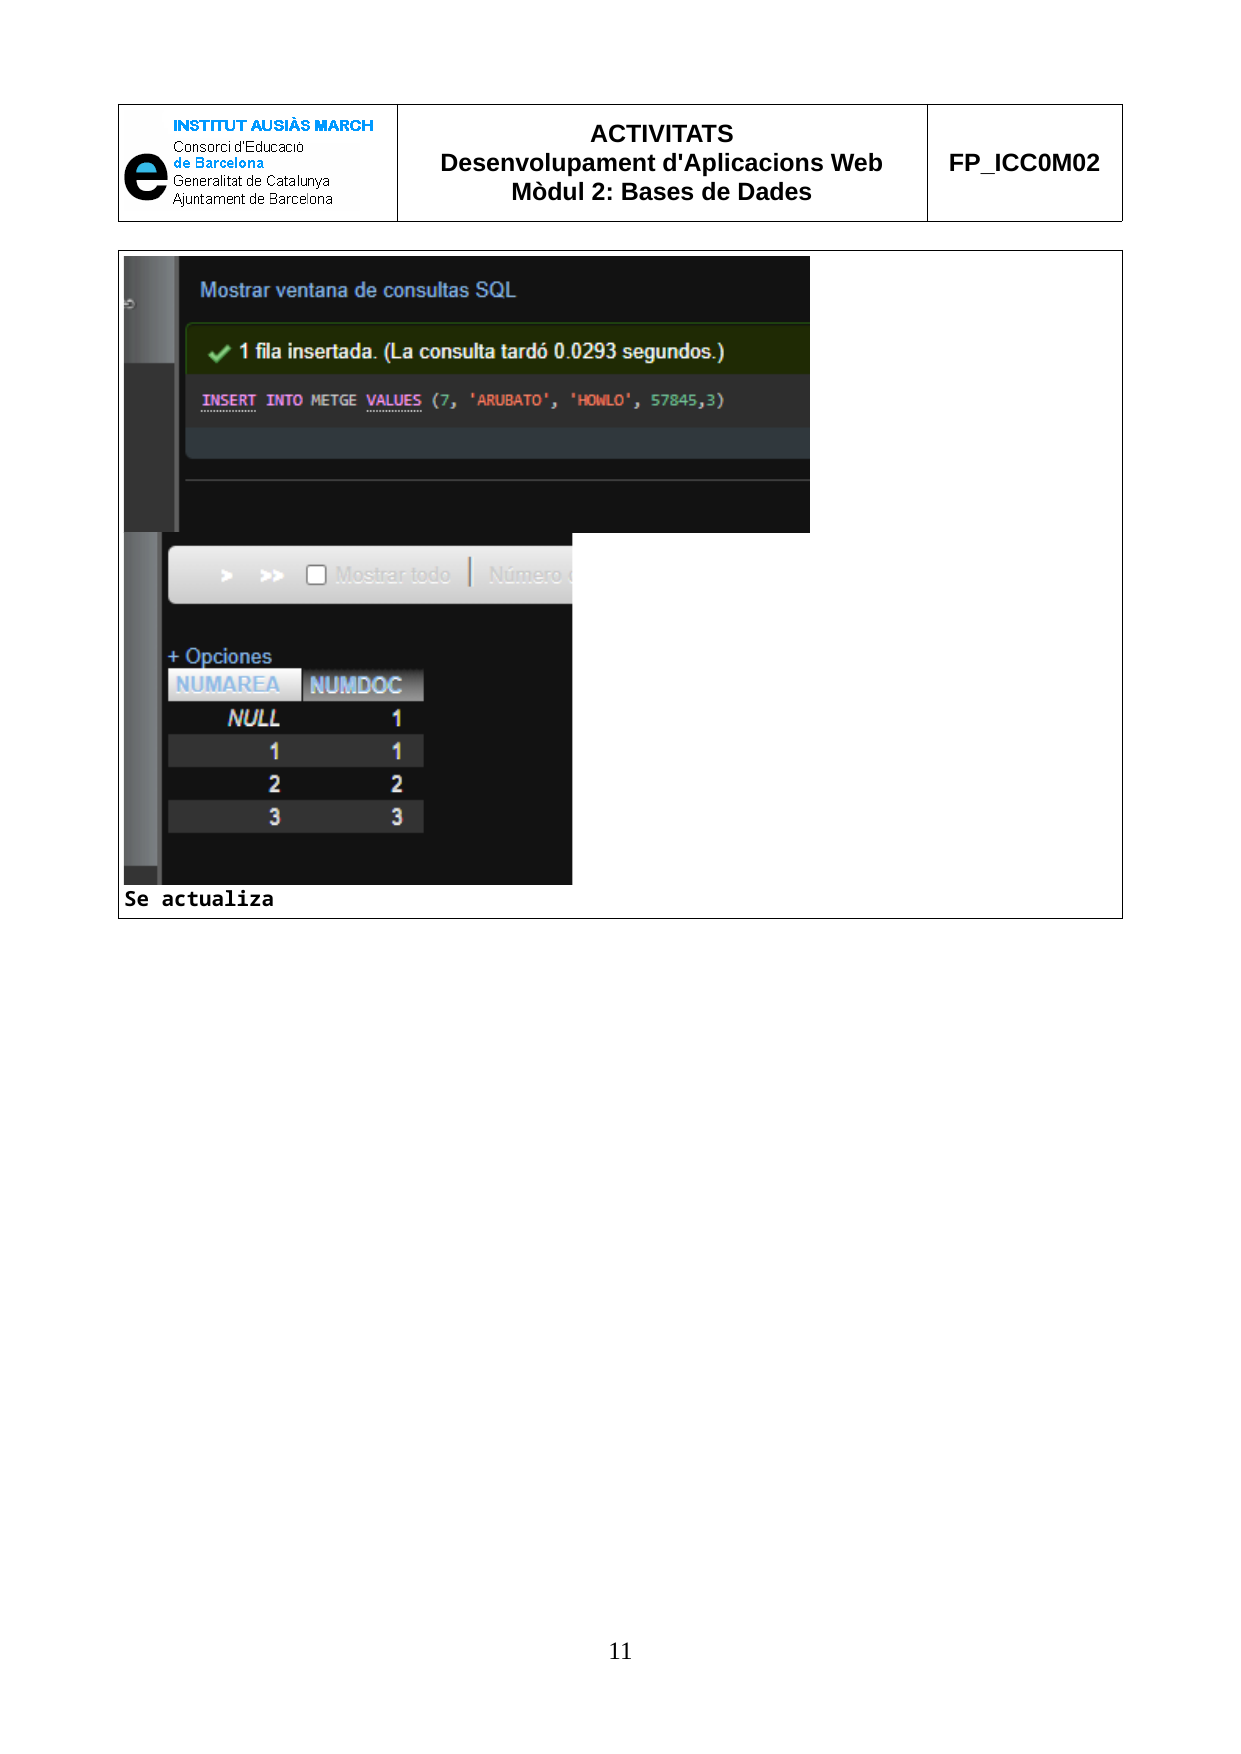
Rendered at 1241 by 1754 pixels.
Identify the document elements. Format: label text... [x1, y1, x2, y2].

table_header Se actualiza [119, 251, 1122, 918]
